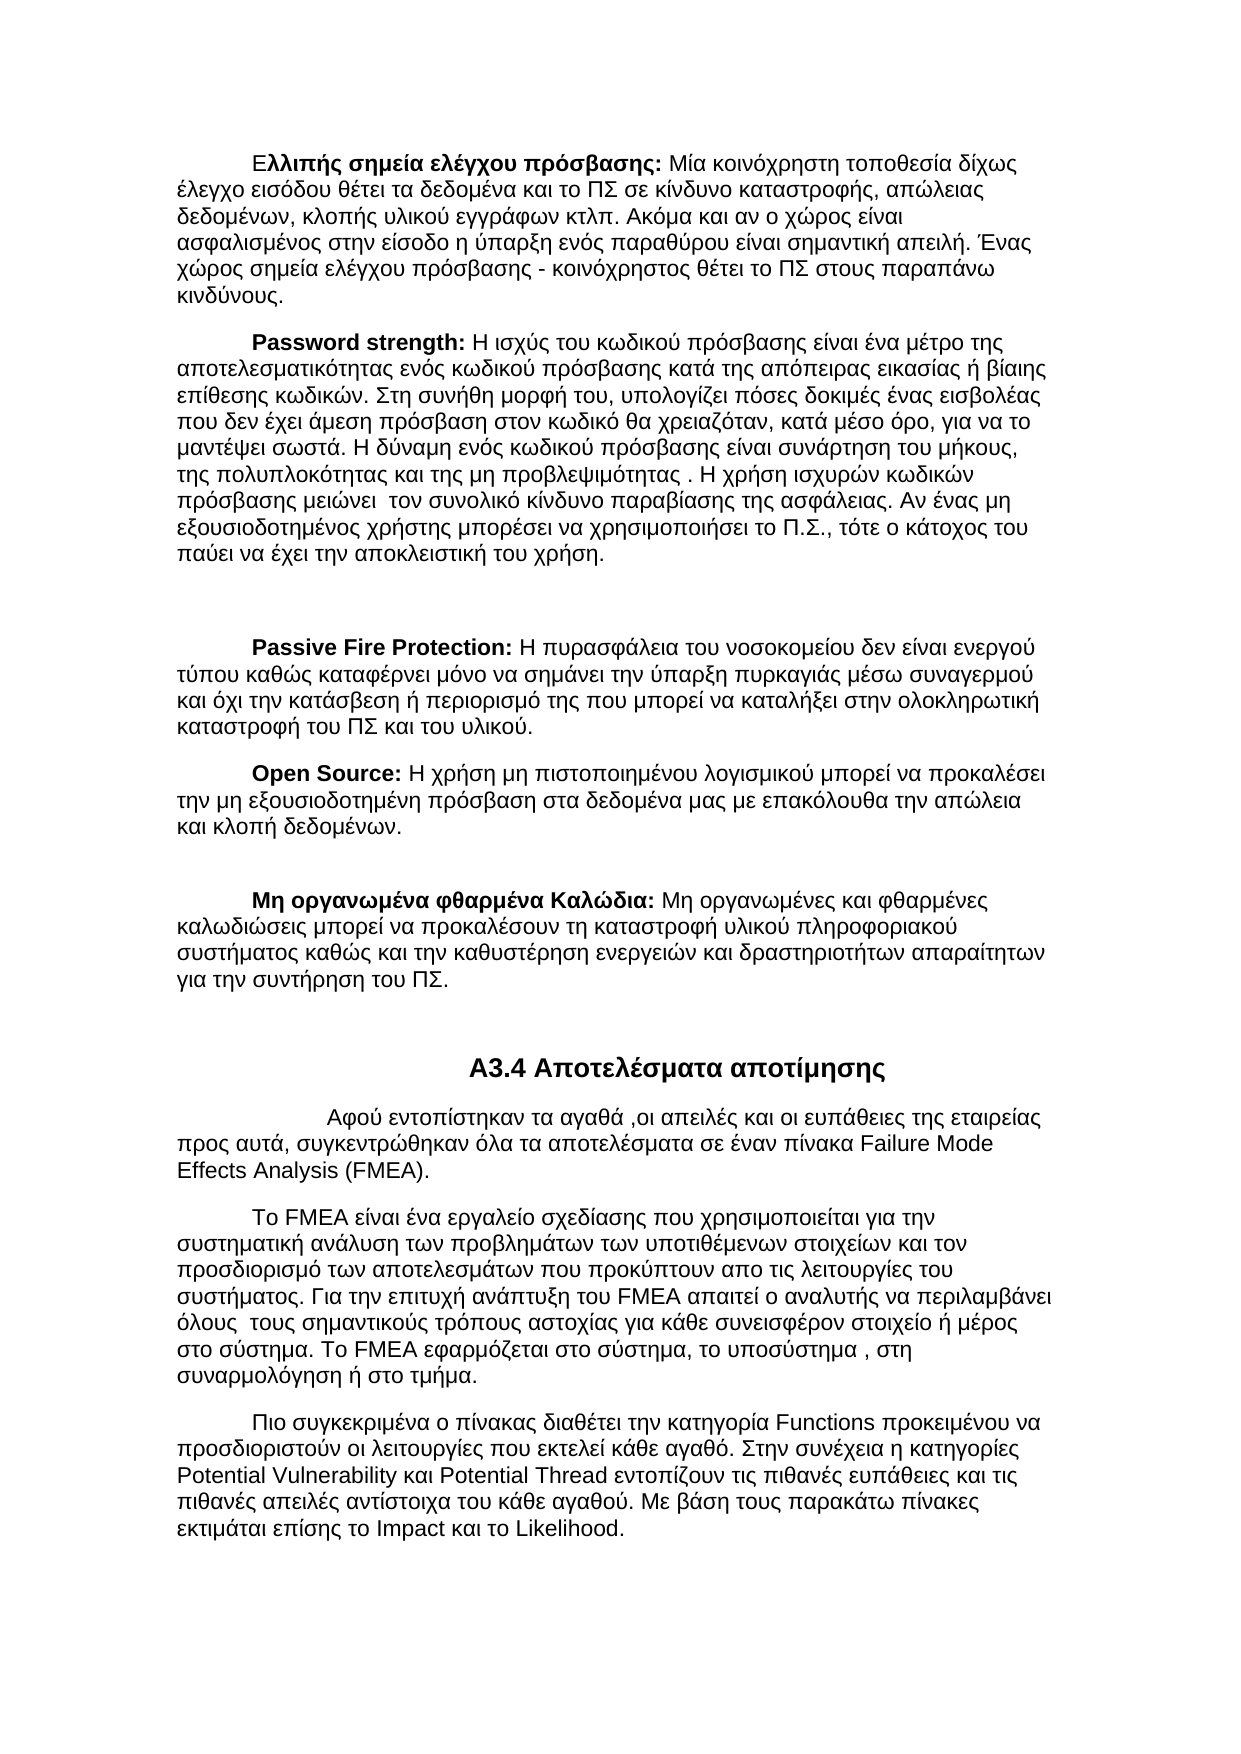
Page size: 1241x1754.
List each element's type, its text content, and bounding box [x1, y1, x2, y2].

text Το FMEA είναι ένα εργαλείο σχεδίασης που χρησιμοποιείται για την συστηματική ανάλυση των προβλημάτων των υποτιθέμενων στοιχείων και τον προσδιορισμό των αποτελεσμάτων που προκύπτουν απο τις λειτουργίες του συστήματος. Για την επιτυχή ανάπτυξη του FMEA απαιτεί ο αναλυτής να περιλαμβάνει όλους τους σημαντικούς τρόπους αστοχίας για κάθε συνεισφέρον στοιχείο ή μέρος στο σύστημα. Το FMEA εφαρμόζεται στο σύστημα, το υποσύστημα , στη συναρμολόγηση ή στο τμήμα. [177, 1204, 1053, 1388]
text Passive Fire Protection: Η πυρασφάλεια του νοσοκομείου δεν είναι ενεργού τύπου καθώς καταφέρνει μόνο να σημάνει την ύπαρξη πυρκαγιάς μέσω συναγερμού και όχι την κατάσβεση ή περιορισμό της που μπορεί να καταλήξει στην ολοκληρωτική καταστροφή του ΠΣ και του υλικού. [177, 634, 1053, 739]
text Ελλιπής σημεία ελέγχου πρόσβασης: Μία κοινόχρηστη τοποθεσία δίχως έλεγχο εισόδου θέτει τα δεδομένα και το ΠΣ σε κίνδυνο καταστροφής, απώλειας δεδομένων, κλοπής υλικού εγγράφων κτλπ. Ακόμα και αν ο χώρος είναι ασφαλισμένος στην είσοδο η ύπαρξη ενός παραθύρου είναι σημαντική απειλή. Ένας χώρος σημεία ελέγχου πρόσβασης - κοινόχρηστος θέτει το ΠΣ στους παραπάνω κινδύνους. [177, 150, 1053, 308]
text Αφού εντοπίστηκαν τα αγαθά ,οι απειλές και οι ευπάθειες της εταιρείας προς αυτά, συγκεντρώθηκαν όλα τα αποτελέσματα σε έναν πίνακα Failure Mode Effects Analysis (FMEA). [177, 1104, 1053, 1183]
text Password strength: Η ισχύς του κωδικού πρόσβασης είναι ένα μέτρο της αποτελεσματικότητας ενός κωδικού πρόσβασης κατά της απόπειρας εικασίας ή βίαιης επίθεσης κωδικών. Στη συνήθη μορφή του, υπολογίζει πόσες δοκιμές ένας εισβολέας που δεν έχει άμεση πρόσβαση στον κωδικό θα χρειαζόταν, κατά μέσο όρο, για να το μαντέψει σωστά. Η δύναμη ενός κωδικού πρόσβασης είναι συνάρτηση του μήκους, της πολυπλοκότητας και της μη προβλεψιμότητας . Η χρήση ισχυρών κωδικών πρόσβασης μειώνει τον συνολικό κίνδυνο παραβίασης της ασφάλειας. Αν ένας μη εξουσιοδοτημένος χρήστης μπορέσει να χρησιμοποιήσει το Π.Σ., τότε ο κάτοχος του παύει να έχει την αποκλειστική του χρήση. [177, 329, 1053, 566]
subtitle Α3.4 Αποτελέσματα αποτίμησης [252, 1052, 1103, 1083]
text Open Source: Η χρήση μη πιστοποιημένου λογισμικού μπορεί να προκαλέσει την μη εξουσιοδοτημένη πρόσβαση στα δεδομένα μας με επακόλουθα την απώλεια και κλοπή δεδομένων. [177, 760, 1053, 839]
text Πιο συγκεκριμένα ο πίνακας διαθέτει την κατηγορία Functions προκειμένου να προσδιοριστούν οι λειτουργίες που εκτελεί κάθε αγαθό. Στην συνέχεια η κατηγορίες Potential Vulnerability και Potential Thread εντοπίζουν τις πιθανές ευπάθειες και τις πιθανές απειλές αντίστοιχα του κάθε αγαθού. Με βάση τους παρακάτω πίνακες εκτιμάται επίσης το Impact και το Likelihood. [177, 1409, 1053, 1541]
text Μη οργανωμένα φθαρμένα Καλώδια: Μη οργανωμένες και φθαρμένες καλωδιώσεις μπορεί να προκαλέσουν τη καταστροφή υλικού πληροφοριακού συστήματος καθώς και την καθυστέρηση ενεργειών και δραστηριοτήτων απαραίτητων για την συντήρηση του ΠΣ. [177, 860, 1053, 992]
